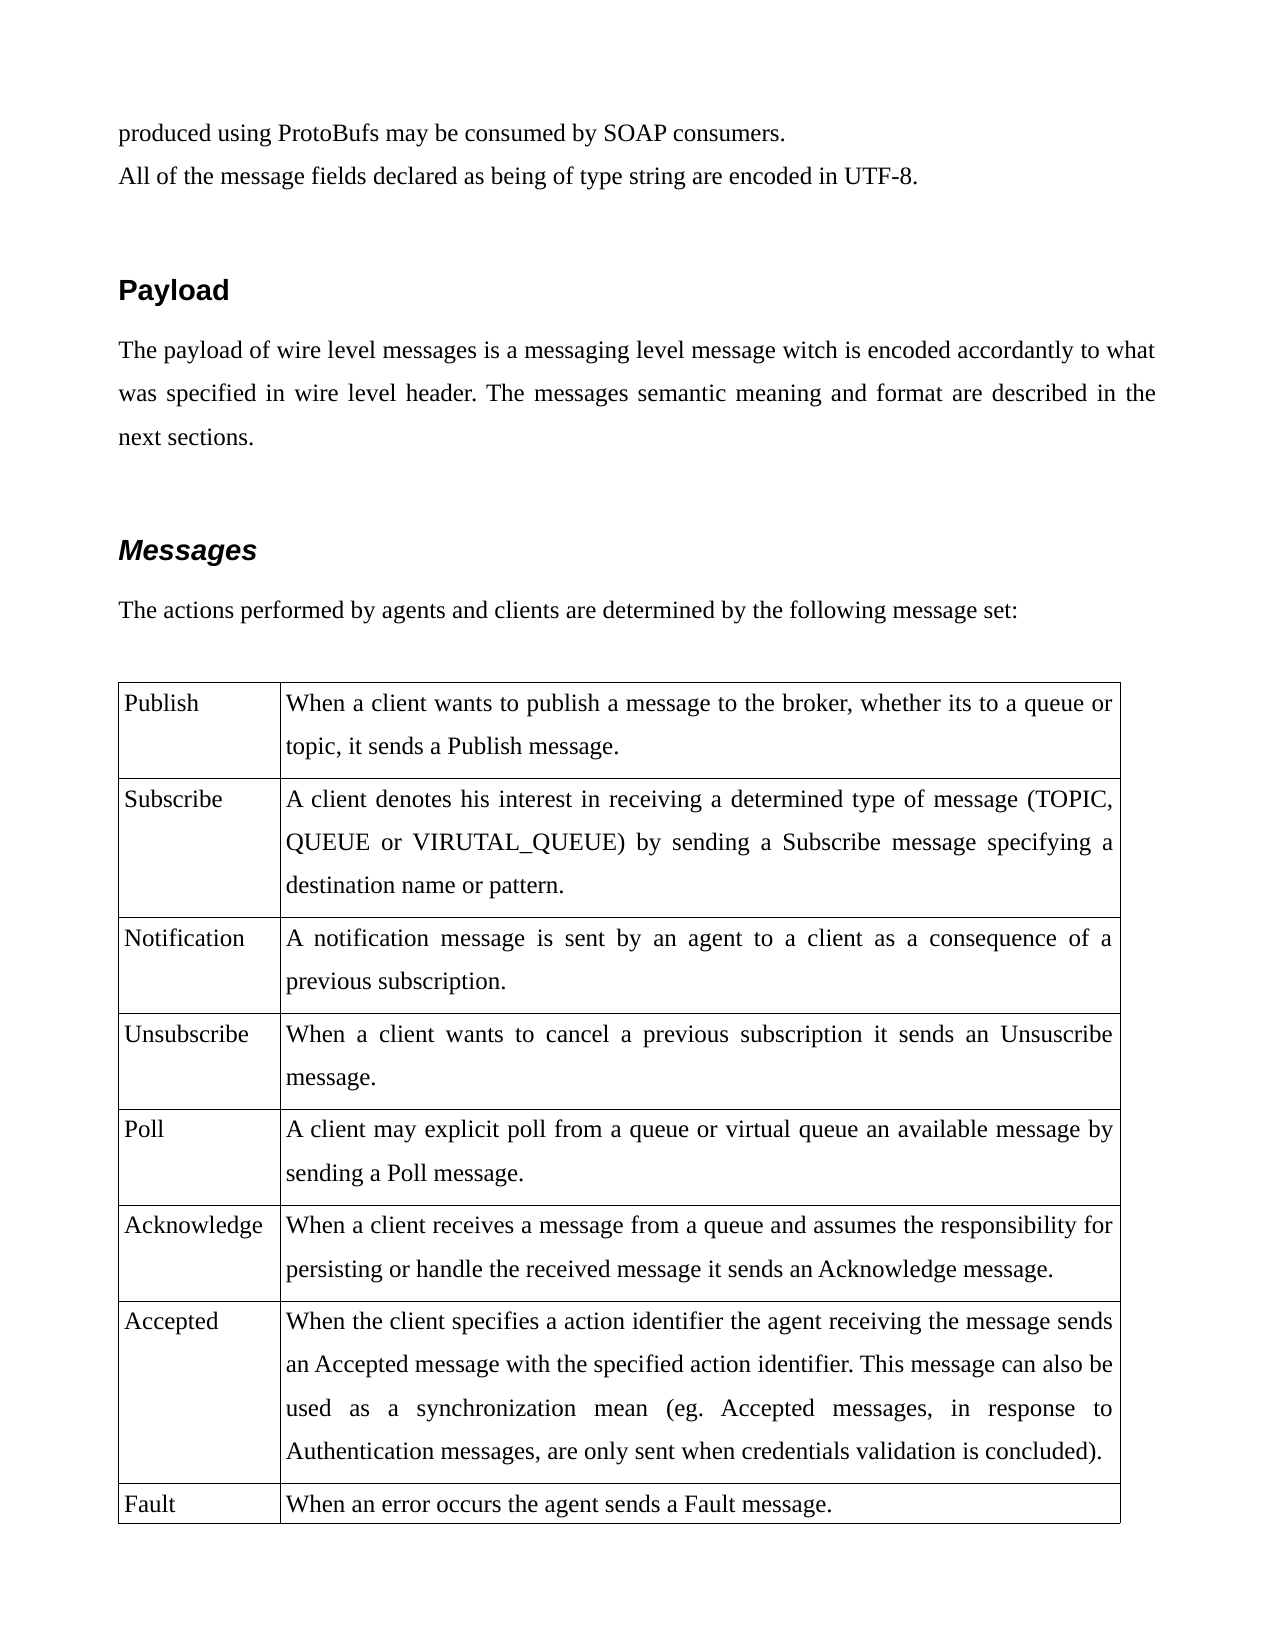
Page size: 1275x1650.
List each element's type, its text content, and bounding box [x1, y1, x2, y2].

table_cell Fault [119, 1484, 280, 1523]
table_cell Acknowledge [119, 1206, 280, 1301]
subtitle Payload [118, 272, 1157, 306]
table_cell Unsubscribe [119, 1014, 280, 1109]
table_cell Accepted [119, 1302, 280, 1483]
table_cell Subscribe [119, 779, 280, 917]
text The actions performed by agents and clients are determined by the following message set: [118, 596, 1157, 624]
table_cell A client may explicit poll from a queue or virtual queue an available message by sending a Poll message. [281, 1110, 1120, 1205]
table_cell When a client wants to cancel a previous subscription it sends an Unsuscribe message. [281, 1014, 1120, 1109]
table_cell A client denotes his interest in receiving a determined type of message (TOPIC, QUEUE or VIRUTAL_QUEUE) by sending a Subscribe message specifying a destination name or pattern. [281, 779, 1120, 917]
text produced using ProtoBufs may be consumed by SOAP consumers. [118, 118, 1157, 147]
table_header Publish [119, 683, 280, 778]
table_cell When the client specifies a action identifier the agent receiving the message sends an Accepted message with the specified action identifier. This message can also be used as a synchronization mean (eg. Accepted messages, in response to Authentication messages, are only sent when credentials validation is concluded). [281, 1302, 1120, 1483]
table_cell Notification [119, 918, 280, 1013]
table_cell Poll [119, 1110, 280, 1205]
subtitle Messages [118, 533, 1157, 566]
table_cell When an error occurs the agent sends a Fault message. [281, 1484, 1120, 1523]
table_cell When a client receives a message from a queue and assumes the responsibility for persisting or handle the received message it sends an Acknowledge message. [281, 1206, 1120, 1301]
table_cell A notification message is sent by an agent to a client as a consequence of a previous subscription. [281, 918, 1120, 1013]
text All of the message fields declared as being of type string are encoded in UTF-8. [118, 161, 1157, 190]
table_header When a client wants to publish a message to the broker, whether its to a queue or topic, it sends a Publish message. [281, 683, 1120, 778]
text The payload of wire level messages is a messaging level message witch is encoded accordantly to what was specified in wire level header. The messages semantic meaning and format are described in the next sections. [118, 335, 1157, 450]
